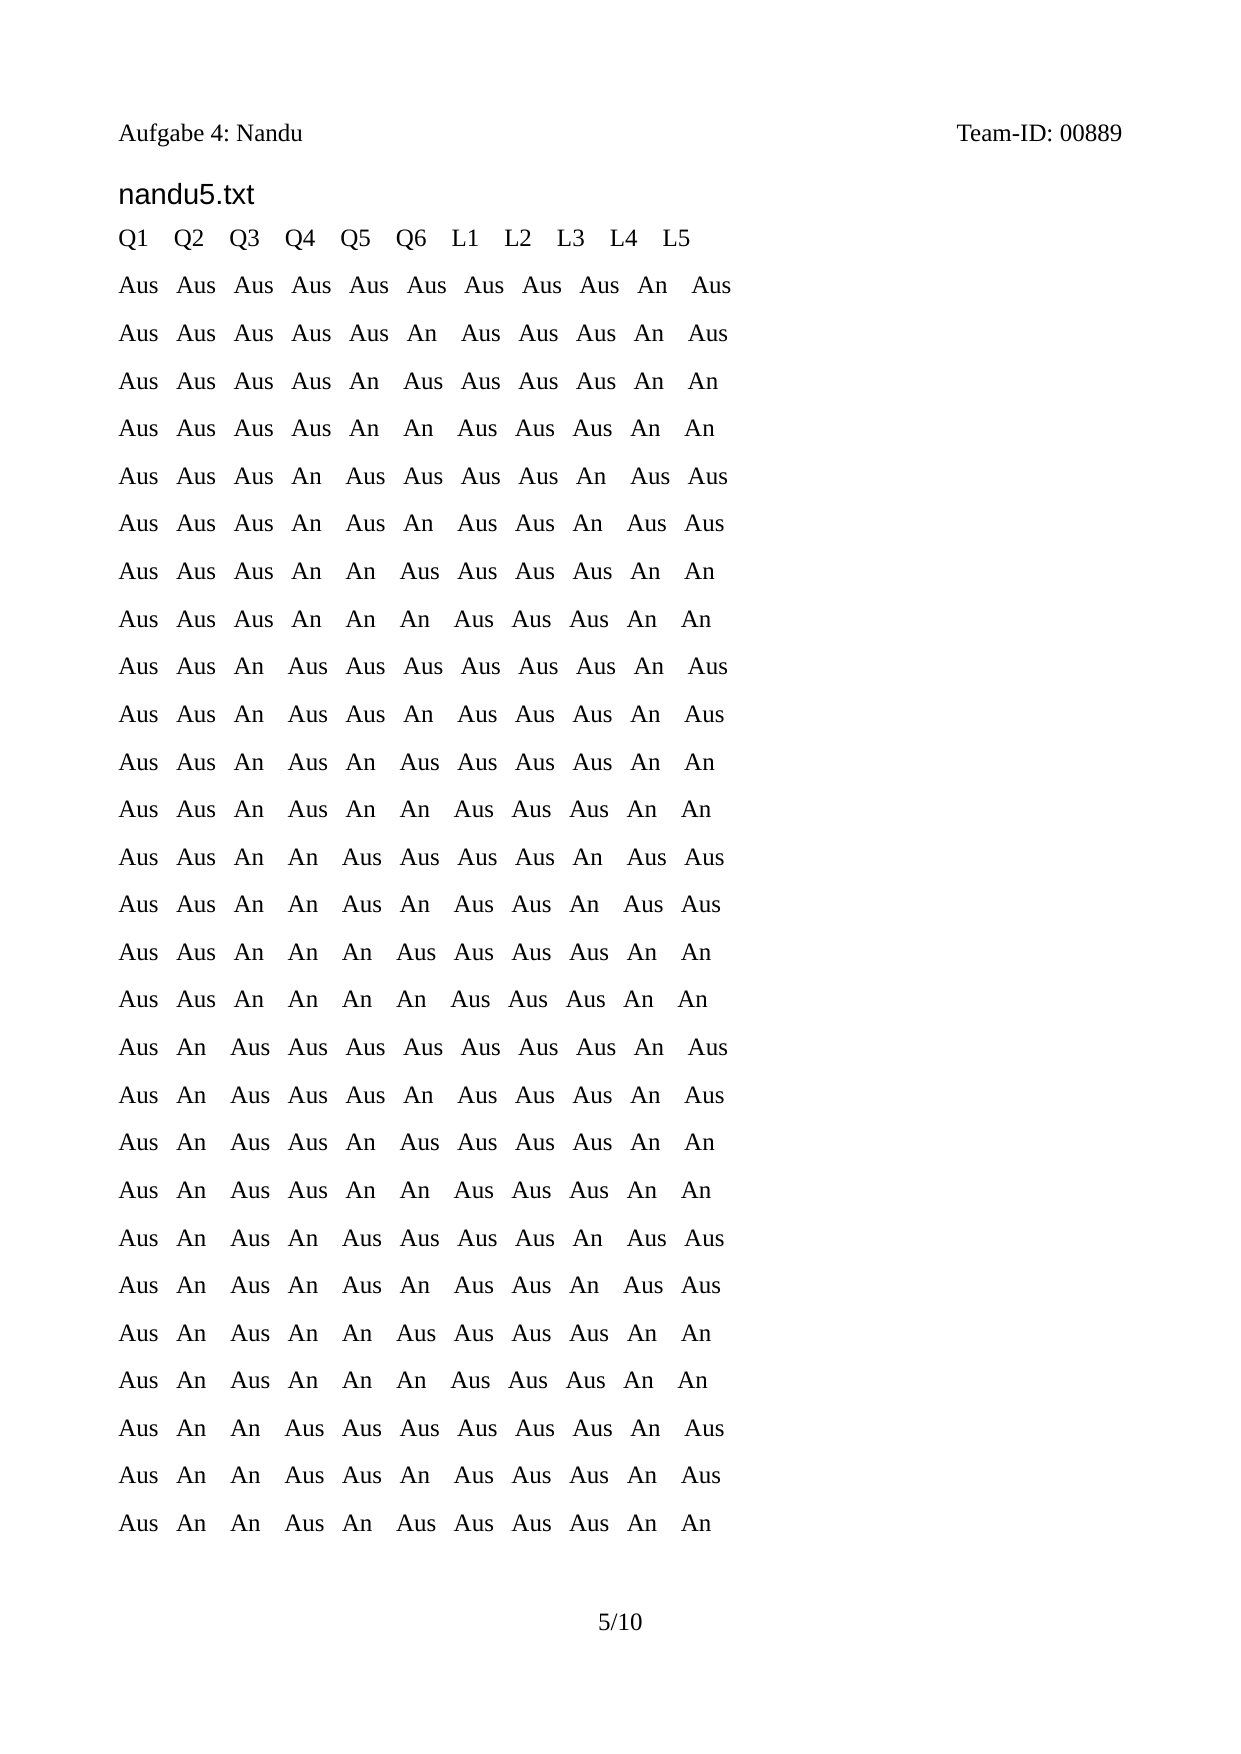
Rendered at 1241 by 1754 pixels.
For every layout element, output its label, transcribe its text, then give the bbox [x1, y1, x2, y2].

text Aus Aus Aus Aus Aus Aus Aus Aus Aus An Aus [118, 271, 1122, 299]
text Aus Aus An An An An Aus Aus Aus An An [118, 984, 1122, 1013]
text Aus Aus Aus Aus An An Aus Aus Aus An An [118, 413, 1122, 442]
text Aus Aus An Aus Aus Aus Aus Aus Aus An Aus [118, 651, 1122, 680]
text Aus Aus Aus An An An Aus Aus Aus An An [118, 604, 1122, 632]
text Q1 Q2 Q3 Q4 Q5 Q6 L1 L2 L3 L4 L5 [118, 223, 1122, 252]
text Aus Aus An An An Aus Aus Aus Aus An An [118, 937, 1122, 966]
text Aus Aus An An Aus An Aus Aus An Aus Aus [118, 889, 1122, 918]
text Aus Aus An An Aus Aus Aus Aus An Aus Aus [118, 842, 1122, 871]
text Aus Aus Aus An Aus Aus Aus Aus An Aus Aus [118, 461, 1122, 490]
text Aus Aus An Aus Aus An Aus Aus Aus An Aus [118, 699, 1122, 728]
text Aus An Aus Aus Aus An Aus Aus Aus An Aus [118, 1080, 1122, 1108]
text Aus An Aus An Aus Aus Aus Aus An Aus Aus [118, 1223, 1122, 1251]
text Aus Aus Aus Aus Aus An Aus Aus Aus An Aus [118, 318, 1122, 347]
text Aus An An Aus An Aus Aus Aus Aus An An [118, 1508, 1122, 1537]
text Aus An Aus An An Aus Aus Aus Aus An An [118, 1318, 1122, 1347]
text Aus An An Aus Aus An Aus Aus Aus An Aus [118, 1461, 1122, 1489]
text Aus Aus An Aus An Aus Aus Aus Aus An An [118, 747, 1122, 775]
text Aus Aus Aus An Aus An Aus Aus An Aus Aus [118, 508, 1122, 537]
text Aus Aus An Aus An An Aus Aus Aus An An [118, 794, 1122, 823]
text Aus An Aus An Aus An Aus Aus An Aus Aus [118, 1270, 1122, 1299]
subtitle nandu5.txt [118, 177, 1122, 210]
text Aus An Aus Aus Aus Aus Aus Aus Aus An Aus [118, 1032, 1122, 1061]
text Aus Aus Aus An An Aus Aus Aus Aus An An [118, 556, 1122, 585]
text Aus An Aus Aus An An Aus Aus Aus An An [118, 1175, 1122, 1204]
text Aus An Aus Aus An Aus Aus Aus Aus An An [118, 1127, 1122, 1156]
text Aus An An Aus Aus Aus Aus Aus Aus An Aus [118, 1413, 1122, 1442]
text Aus Aus Aus Aus An Aus Aus Aus Aus An An [118, 366, 1122, 394]
text Aus An Aus An An An Aus Aus Aus An An [118, 1365, 1122, 1394]
